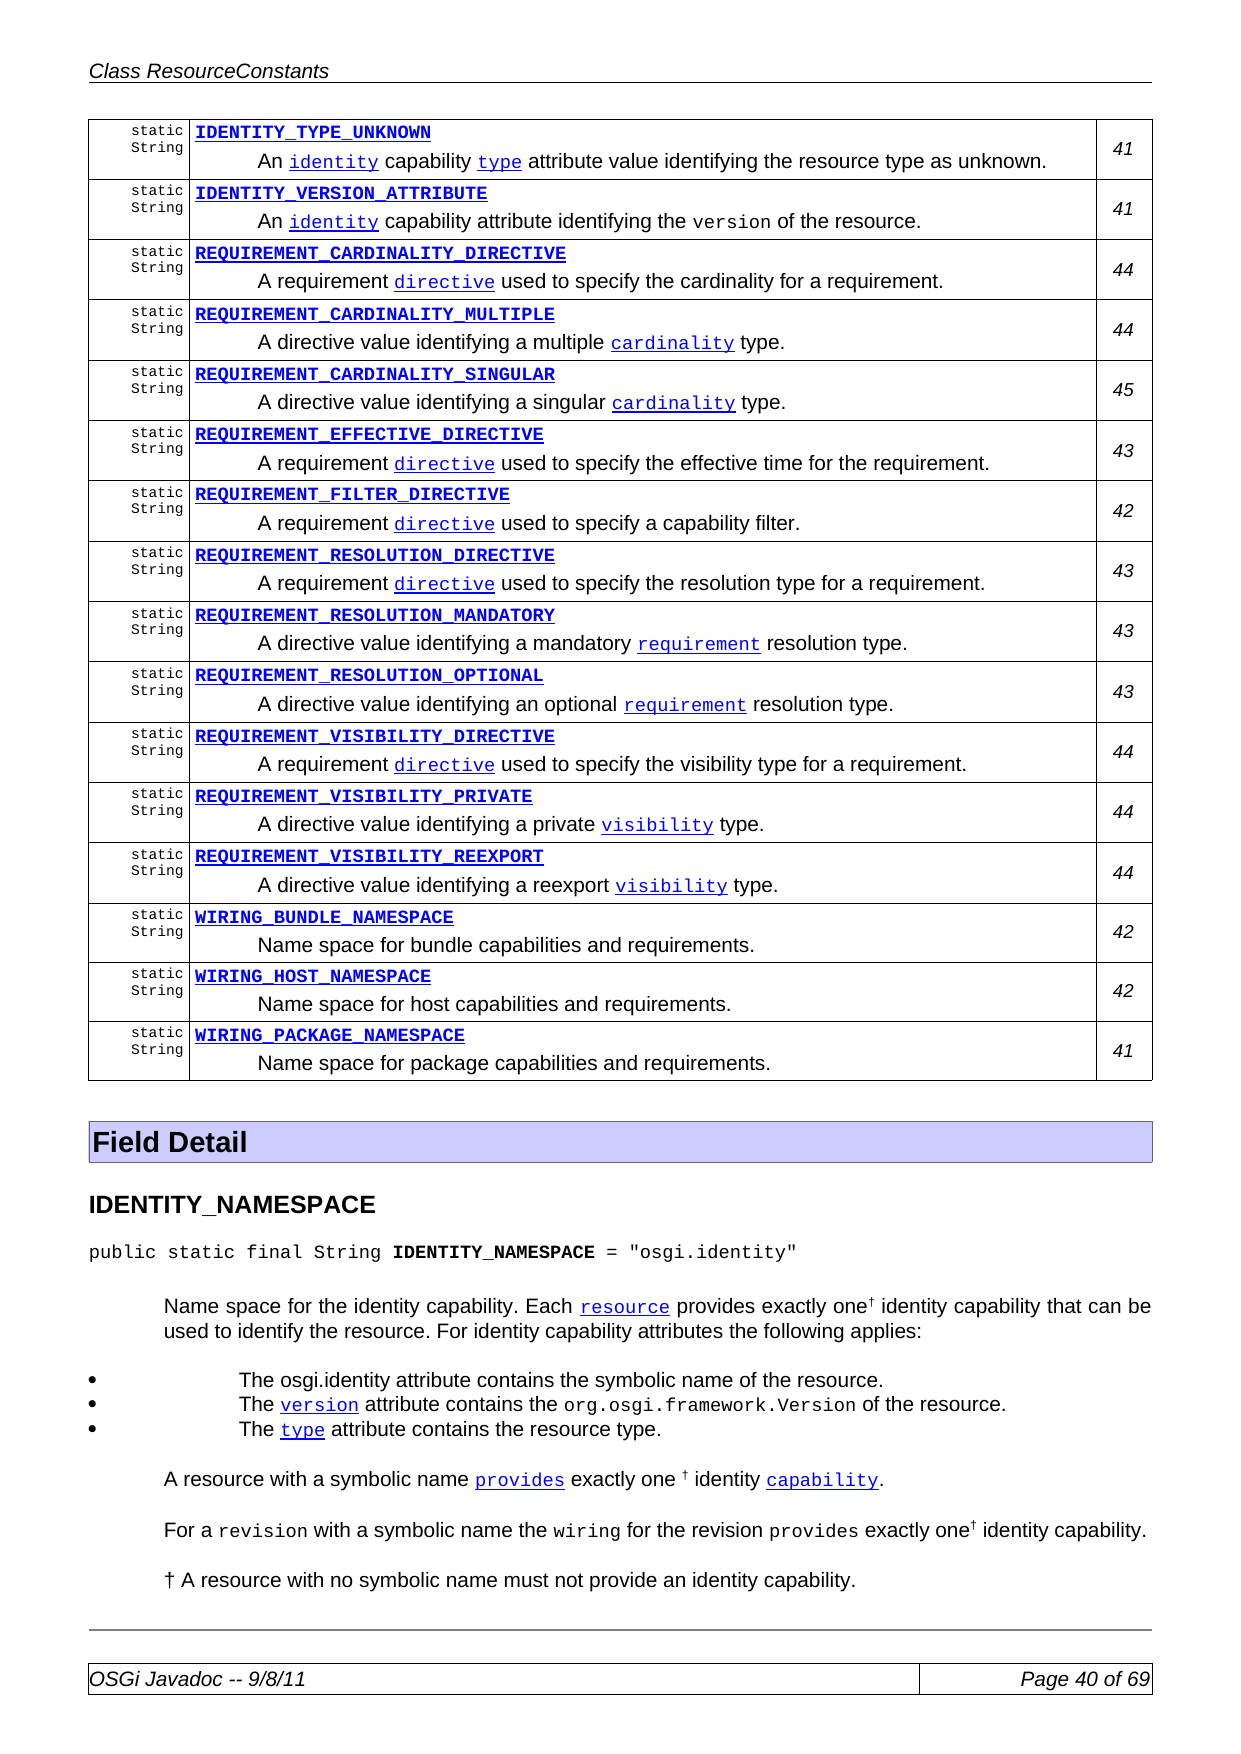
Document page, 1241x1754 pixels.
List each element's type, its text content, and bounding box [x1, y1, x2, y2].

table_cell REQUIREMENT_VISIBILITY_PRIVATE A directive value identifying a private visibility type. [190, 783, 1096, 842]
table_cell static String [89, 542, 189, 601]
table_cell IDENTITY_TYPE_UNKNOWN An identity capability type attribute value identifying the resource type as unknown. [190, 120, 1096, 179]
subtitle Field Detail [90, 1122, 1152, 1162]
table_cell static String [89, 843, 189, 902]
text public static final String IDENTITY_NAMESPACE = "osgi.identity" [88, 1243, 1152, 1264]
table_cell 43 [1097, 300, 1152, 360]
table_cell REQUIREMENT_RESOLUTION_DIRECTIVE A requirement directive used to specify the resolution type for a requirement. [190, 542, 1096, 601]
table_cell static String [89, 963, 189, 1021]
table_cell 39 [1097, 180, 1152, 239]
text † A resource with no symbolic name must not provide an identity capability. [163, 1568, 1152, 1592]
table_cell REQUIREMENT_CARDINALITY_SINGULAR A directive value identifying a singular cardinality type. [190, 361, 1096, 420]
table_cell 41 [1097, 481, 1152, 541]
table_cell REQUIREMENT_CARDINALITY_DIRECTIVE A requirement directive used to specify the cardinality for a requirement. [190, 240, 1096, 299]
table_cell static String [89, 904, 189, 962]
table_cell 42 [1097, 662, 1152, 722]
table_cell 43 [1097, 843, 1152, 902]
table_cell IDENTITY_VERSION_ATTRIBUTE An identity capability attribute identifying the version of the resource. [190, 180, 1096, 239]
table_cell static String [89, 1022, 189, 1080]
list The type attribute contains the resource type. [88, 1417, 1152, 1442]
table_cell 42 [1097, 421, 1152, 480]
table_cell static String [89, 300, 189, 360]
table_cell 40 [1097, 120, 1152, 179]
table_cell static String [89, 120, 189, 179]
table_cell 42 [1097, 723, 1152, 782]
table_cell 41 [1097, 602, 1152, 661]
table_cell REQUIREMENT_RESOLUTION_OPTIONAL A directive value identifying an optional requirement resolution type. [190, 662, 1096, 722]
table_cell static String [89, 481, 189, 541]
table_cell 40 [1097, 1022, 1152, 1080]
table_cell WIRING_PACKAGE_NAMESPACE Name space for package capabilities and requirements. [190, 1022, 1096, 1080]
table_cell REQUIREMENT_EFFECTIVE_DIRECTIVE A requirement directive used to specify the effective time for the requirement. [190, 421, 1096, 480]
table_cell 43 [1097, 240, 1152, 299]
text For a revision with a symbolic name the wiring for the revision provides exactly one† identity capability. [163, 1517, 1152, 1543]
table_cell static String [89, 421, 189, 480]
table_cell 43 [1097, 361, 1152, 420]
table_cell REQUIREMENT_FILTER_DIRECTIVE A requirement directive used to specify a capability filter. [190, 481, 1096, 541]
list The osgi.identity attribute contains the symbolic name of the resource. [88, 1368, 1152, 1392]
table_cell static String [89, 662, 189, 722]
table_cell REQUIREMENT_VISIBILITY_REEXPORT A directive value identifying a reexport visibility type. [190, 843, 1096, 902]
table_cell static String [89, 602, 189, 661]
table_cell static String [89, 783, 189, 842]
table_cell REQUIREMENT_RESOLUTION_MANDATORY A directive value identifying a mandatory requirement resolution type. [190, 602, 1096, 661]
table_cell 41 [1097, 904, 1152, 962]
table_cell REQUIREMENT_CARDINALITY_MULTIPLE A directive value identifying a multiple cardinality type. [190, 300, 1096, 360]
table_cell WIRING_BUNDLE_NAMESPACE Name space for bundle capabilities and requirements. [190, 904, 1096, 962]
table_cell 43 [1097, 783, 1152, 842]
table_cell static String [89, 361, 189, 420]
table_cell static String [89, 240, 189, 299]
table_cell static String [89, 180, 189, 239]
subtitle IDENTITY_NAMESPACE [88, 1190, 1152, 1219]
table_cell REQUIREMENT_VISIBILITY_DIRECTIVE A requirement directive used to specify the visibility type for a requirement. [190, 723, 1096, 782]
table_cell static String [89, 723, 189, 782]
list The version attribute contains the org.osgi.framework.Version of the resource. [88, 1392, 1152, 1417]
text Name space for the identity capability. Each resource provides exactly one† identity capability that can be used to identify the resource. For identity capability attributes the following applies: [163, 1293, 1152, 1343]
table_cell 41 [1097, 542, 1152, 601]
table_cell WIRING_HOST_NAMESPACE Name space for host capabilities and requirements. [190, 963, 1096, 1021]
table_cell 41 [1097, 963, 1152, 1021]
text A resource with a symbolic name provides exactly one † identity capability. [163, 1467, 1152, 1492]
